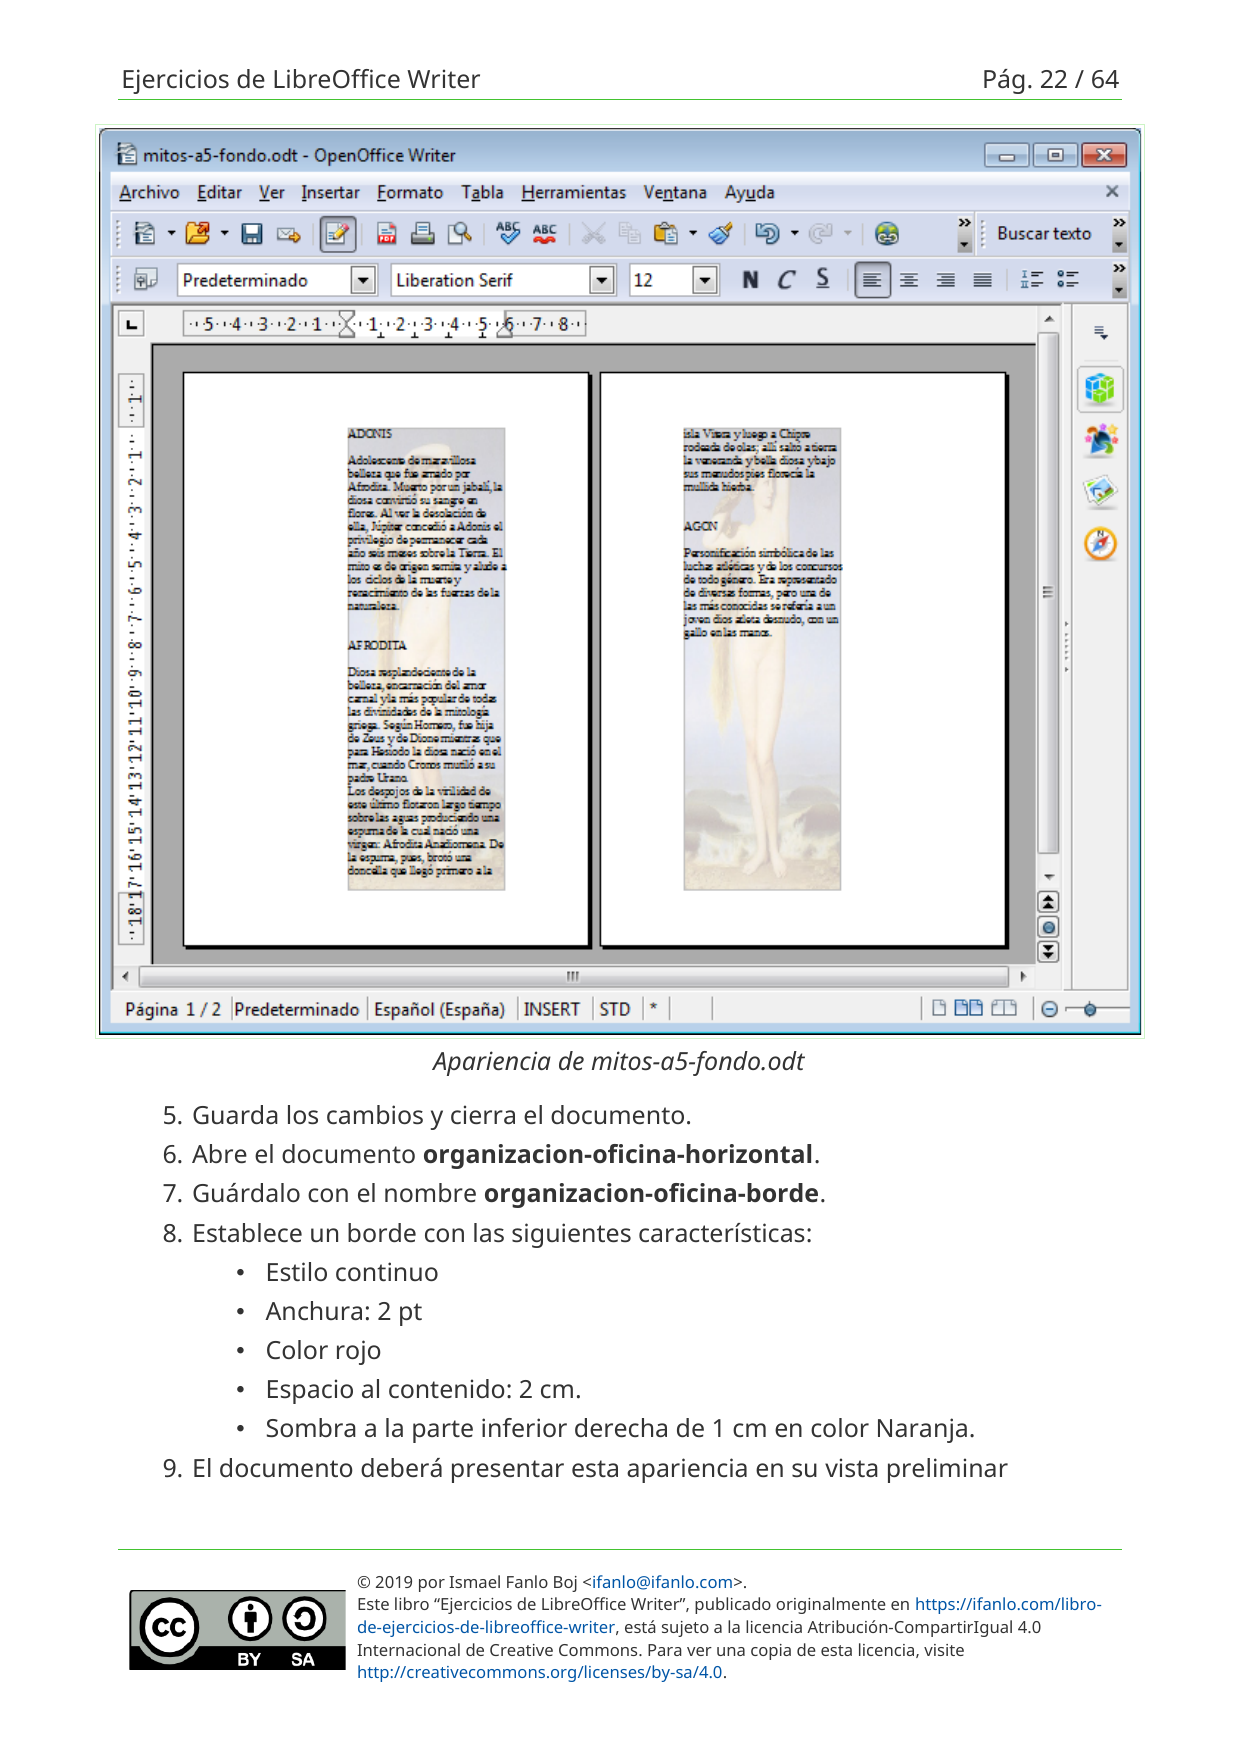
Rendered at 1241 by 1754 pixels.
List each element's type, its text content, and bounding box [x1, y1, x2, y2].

list Guárdalo con el nombre organizacion-oficina-borde. [162, 1176, 1122, 1210]
picture [129, 1590, 346, 1670]
list Sombra a la parte inferior derecha de 1 cm en color Naranja. [236, 1411, 1122, 1445]
list Color rojo [236, 1333, 1122, 1367]
list Abre el documento organizacion-oficina-horizontal. [162, 1137, 1122, 1171]
list Guarda los cambios y cierra el documento. [162, 1098, 1122, 1132]
list El documento deberá presentar esta apariencia en su vista preliminar [162, 1450, 1122, 1484]
text Apariencia de mitos-a5-fondo.odt [118, 1039, 1122, 1078]
list Espacio al contenido: 2 cm. [236, 1372, 1122, 1406]
list [96, 125, 1144, 1038]
list Anchura: 2 pt [236, 1294, 1122, 1328]
picture [99, 128, 1142, 1035]
list Estilo continuo [236, 1254, 1122, 1288]
list Establece un borde con las siguientes características: [162, 1215, 1122, 1249]
